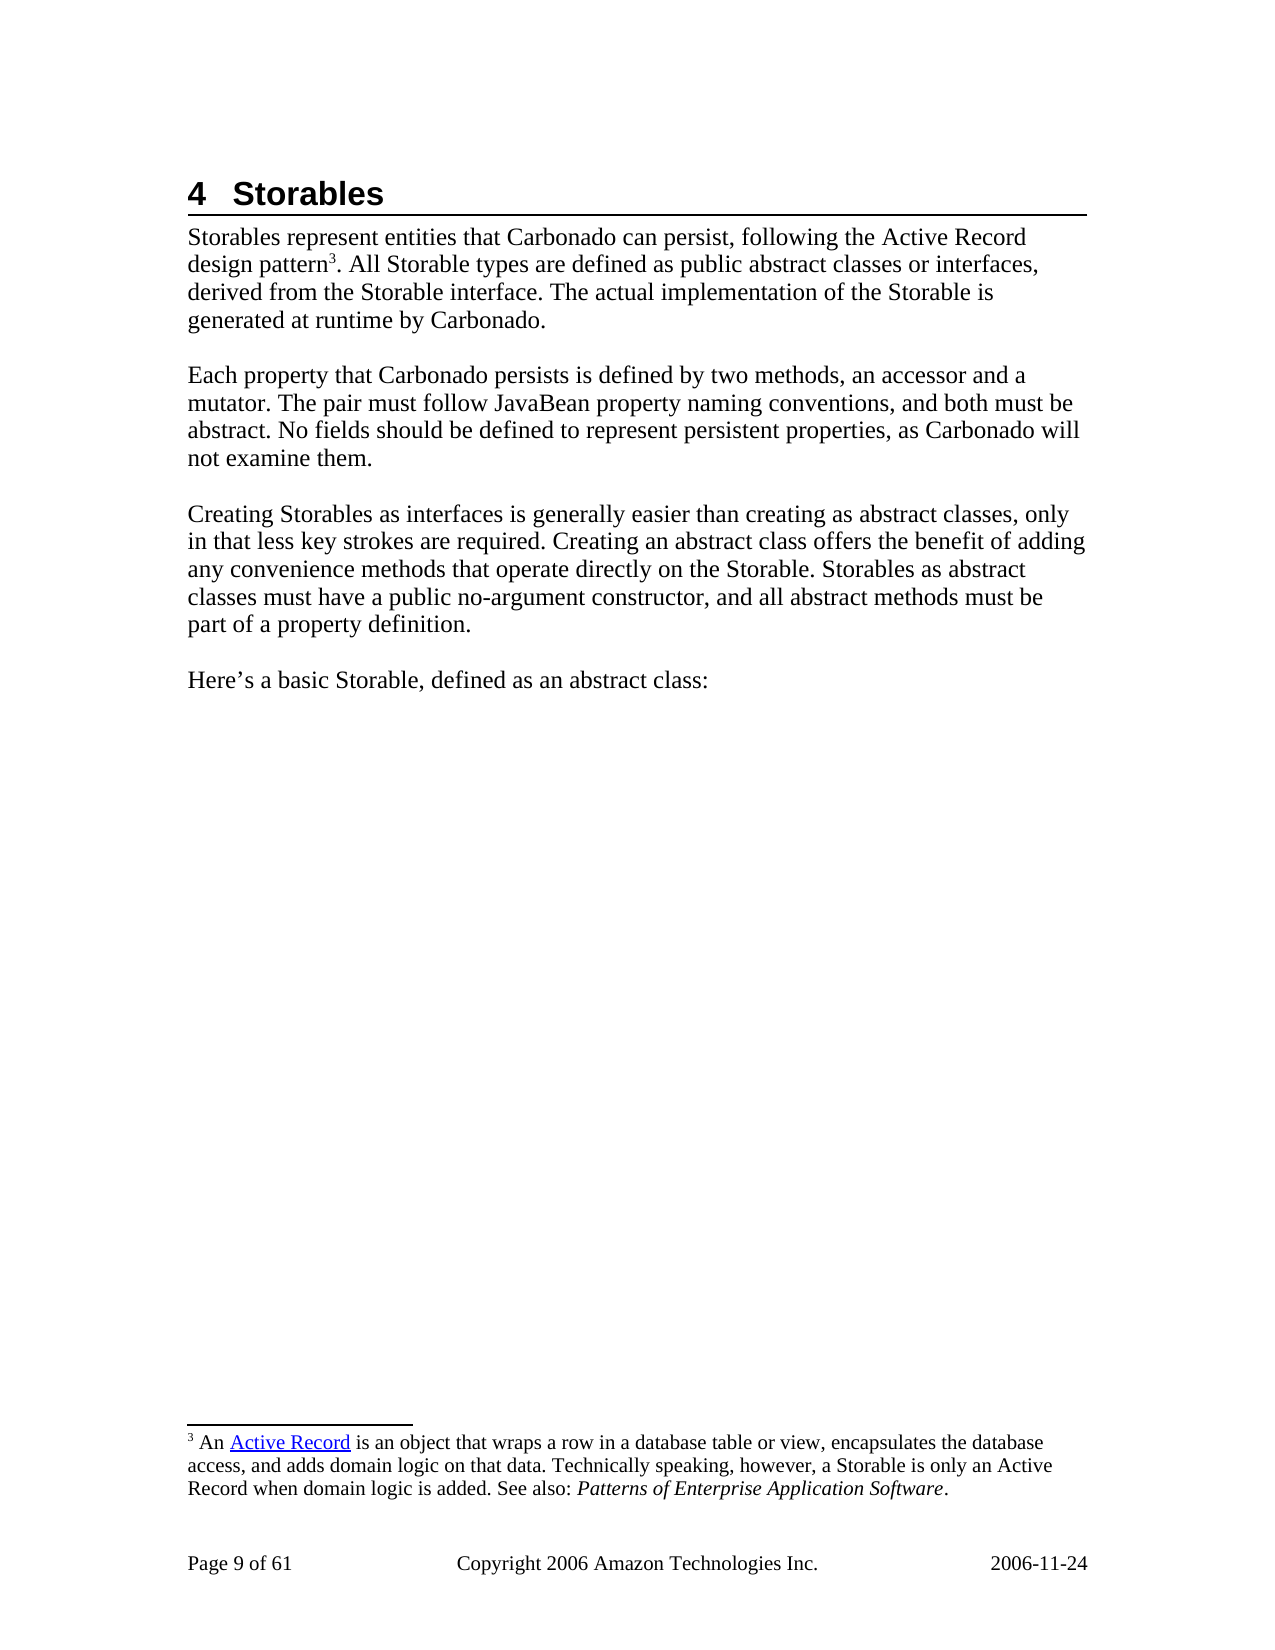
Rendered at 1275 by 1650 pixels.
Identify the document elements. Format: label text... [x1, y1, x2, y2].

text An Active Record is an object that wraps a row in a database table or view, encapsulates the database access, and adds domain logic on that data. Technically speaking, however, a Storable is only an Active Record when domain logic is added. See also: Patterns of Enterprise Application Software. [187, 1431, 1087, 1500]
text Creating Storables as interfaces is generally easier than creating as abstract classes, only in that less key strokes are required. Creating an abstract class offers the benefit of adding any convenience methods that operate directly on the Storable. Storables as abstract classes must have a public no-argument constructor, and all abstract methods must be part of a property definition. [187, 500, 1087, 638]
text Storables represent entities that Carbonado can persist, following the Active Record design pattern. All Storable types are defined as public abstract classes or interfaces, derived from the Storable interface. The actual implementation of the Storable is generated at runtime by Carbonado. [187, 223, 1087, 333]
subtitle Storables [187, 175, 1087, 216]
text Here’s a basic Storable, defined as an abstract class: [187, 666, 1087, 694]
text Each property that Carbonado persists is defined by two methods, an accessor and a mutator. The pair must follow JavaBean property naming conventions, and both must be abstract. No fields should be defined to represent persistent properties, as Carbonado will not examine them. [187, 361, 1087, 472]
